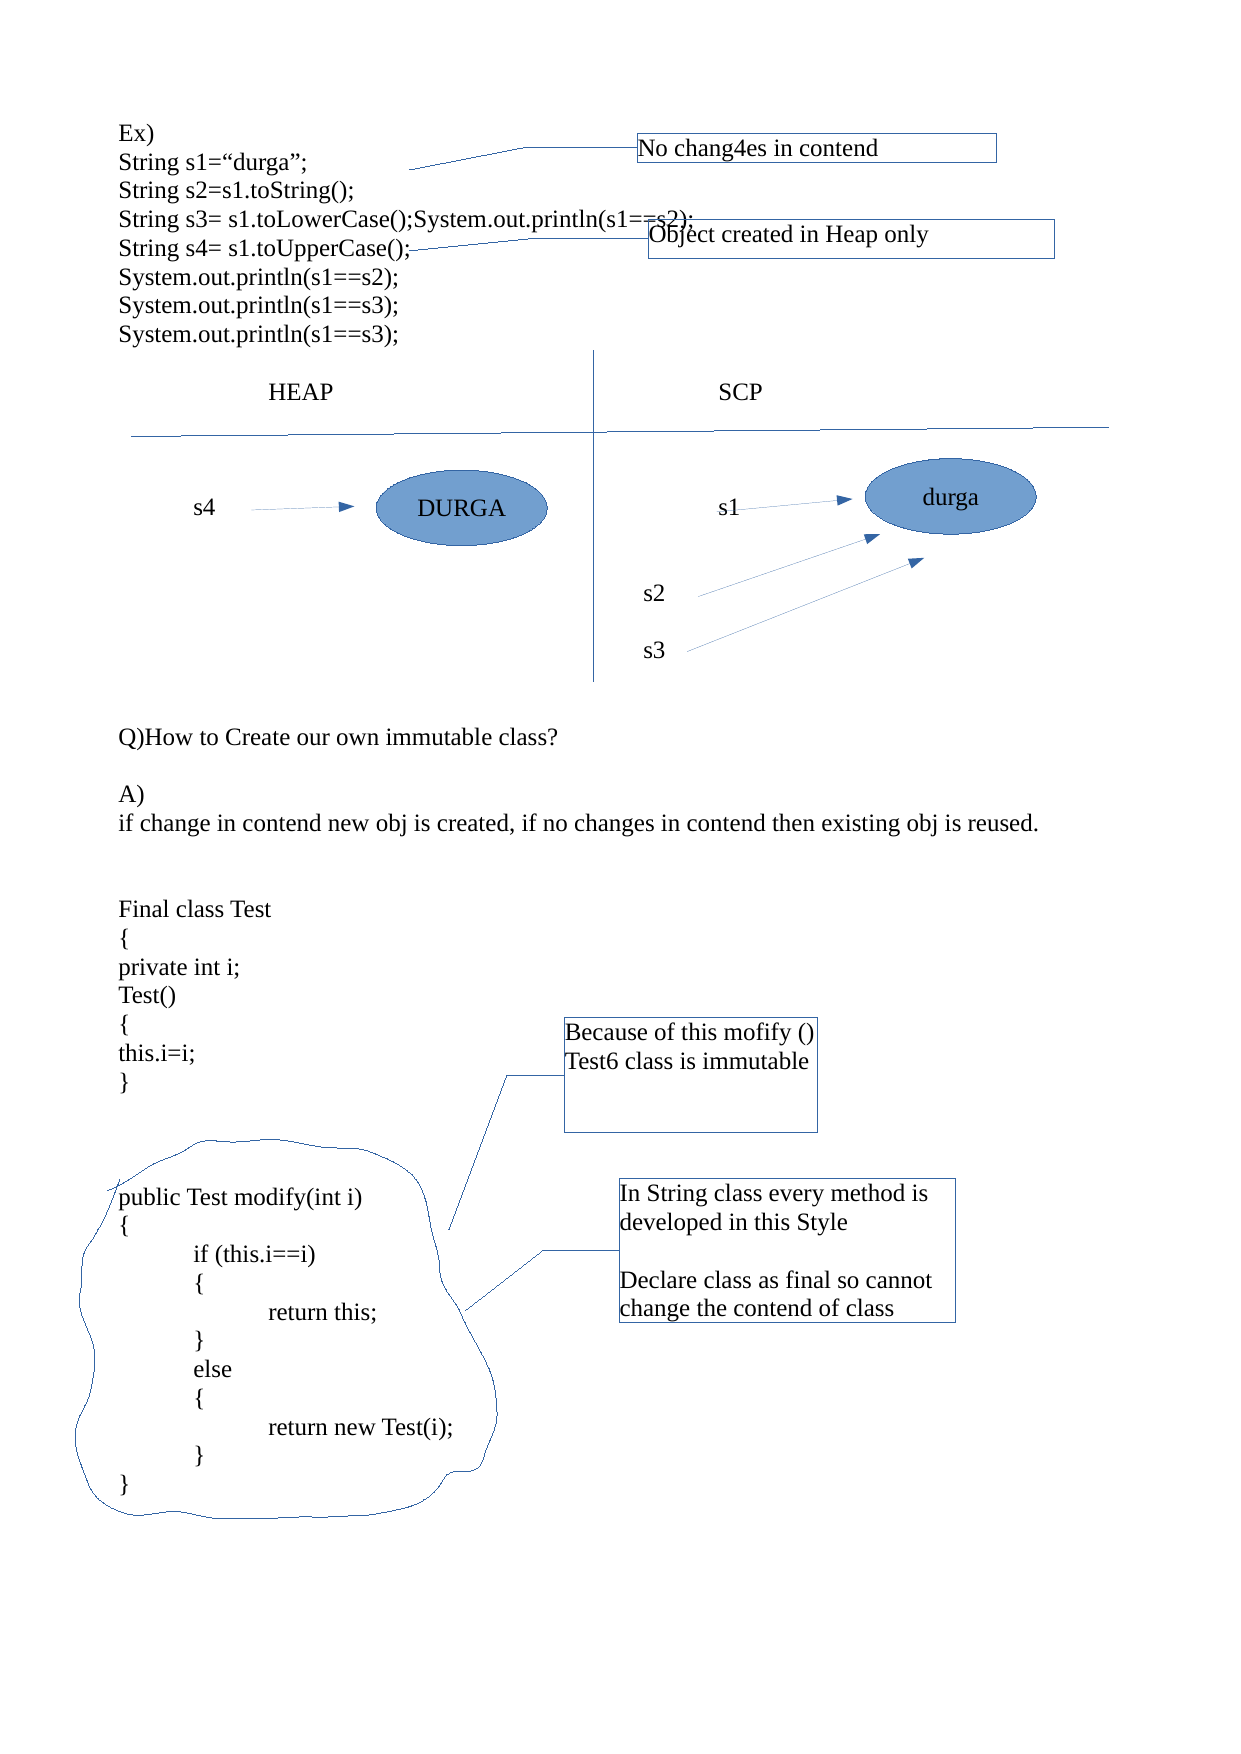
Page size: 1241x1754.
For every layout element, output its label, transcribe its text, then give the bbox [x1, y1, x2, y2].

text this.i=i; [118, 1038, 564, 1067]
text public Test modify(int i) [620, 1182, 955, 1211]
text } [118, 1326, 1122, 1354]
text } [118, 1469, 1122, 1498]
text String s1=“durga”; [118, 147, 1122, 176]
text s3 [594, 636, 1122, 664]
text if change in contend new obj is created, if no changes in contend then existing obj is reused. [118, 808, 1122, 837]
text Test() [118, 981, 1122, 1009]
text String s2=s1.toString(); [118, 176, 1122, 204]
text { [956, 1211, 1122, 1239]
text this.i=i; [818, 1038, 1122, 1067]
text [818, 1067, 1122, 1096]
text s4 [118, 492, 383, 521]
text [956, 1239, 1122, 1268]
text System.out.println(s1==s3); [118, 291, 1122, 319]
text System.out.println(s1==s2); [118, 262, 1122, 291]
text if (this.i==i) [118, 1239, 619, 1268]
text return new Test(i); [118, 1412, 1122, 1441]
text String s4= s1.toUpperCase(); [118, 233, 1122, 262]
text public Test modify(int i) [118, 1182, 619, 1211]
text [118, 578, 593, 607]
text { [118, 1009, 1122, 1038]
text { [118, 1268, 619, 1297]
text Final class Test [118, 894, 1122, 923]
text { [620, 1211, 955, 1239]
text HEAP [118, 377, 593, 406]
text [565, 1067, 817, 1096]
text s1 [594, 492, 883, 521]
text [118, 636, 593, 664]
text { [624, 1273, 633, 1287]
text } [118, 1441, 1122, 1469]
text return this; [118, 1297, 1122, 1326]
text { [956, 1268, 1122, 1297]
text public Test modify(int i) [956, 1182, 1122, 1211]
text { [118, 1211, 619, 1239]
text [1018, 492, 1122, 521]
text String s3= s1.toLowerCase();System.out.println(s1==s2); [118, 204, 1122, 233]
text A) [118, 779, 1122, 808]
text { [620, 1268, 955, 1297]
text Q)How to Create our own immutable class? [118, 722, 1122, 751]
text private int i; [118, 952, 1122, 981]
text { [118, 923, 1122, 952]
text System.out.println(s1==s3); [118, 319, 1122, 348]
text Ex) [118, 118, 1122, 147]
text SCP [594, 377, 1122, 406]
text [541, 492, 593, 521]
text this.i=i; [565, 1038, 817, 1067]
text else [118, 1354, 1122, 1383]
text { [118, 1383, 1122, 1412]
text [803, 578, 1122, 607]
text [620, 1239, 955, 1268]
text } [118, 1067, 564, 1096]
text s2 [594, 578, 870, 607]
